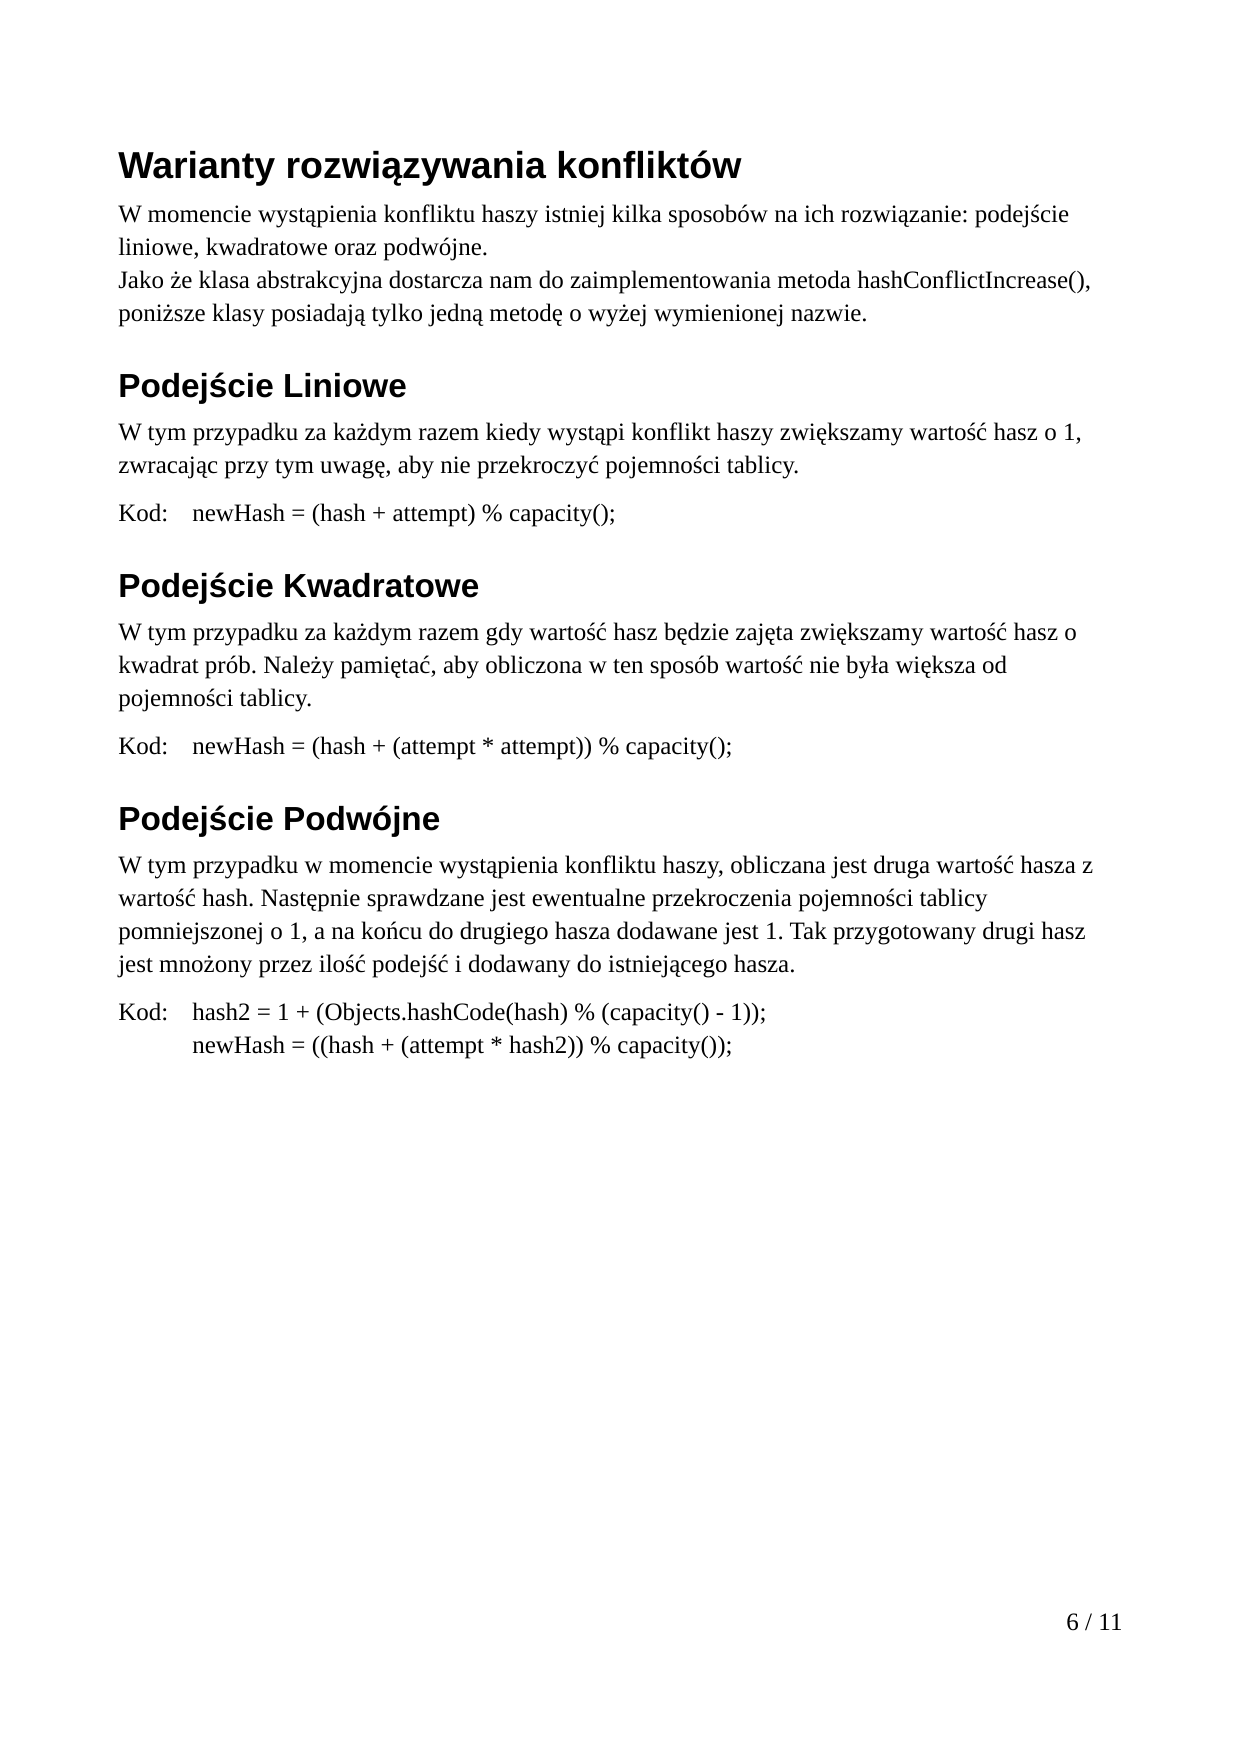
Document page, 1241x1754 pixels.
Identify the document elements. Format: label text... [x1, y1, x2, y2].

subtitle Podejście Liniowe [118, 366, 1122, 405]
text Kod: newHash = (hash + attempt) % capacity(); [118, 498, 1122, 527]
text Kod: hash2 = 1 + (Objects.hashCode(hash) % (capacity() - 1)); newHash = ((hash + (attempt * hash2)) % capacity()); [118, 997, 1122, 1059]
subtitle Warianty rozwiązywania konfliktów [118, 143, 1122, 186]
text W momencie wystąpienia konfliktu haszy istniej kilka sposobów na ich rozwiązanie: podejście liniowe, kwadratowe oraz podwójne. Jako że klasa abstrakcyjna dostarcza nam do zaimplementowania metoda hashConflictIncrease(), poniższe klasy posiadają tylko jedną metodę o wyżej wymienionej nazwie. [118, 199, 1122, 327]
subtitle Podejście Kwadratowe [118, 566, 1122, 605]
text W tym przypadku za każdym razem kiedy wystąpi konflikt haszy zwiększamy wartość hasz o 1, zwracając przy tym uwagę, aby nie przekroczyć pojemności tablicy. [118, 417, 1122, 479]
text W tym przypadku za każdym razem gdy wartość hasz będzie zajęta zwiększamy wartość hasz o kwadrat prób. Należy pamiętać, aby obliczona w ten sposób wartość nie była większa od pojemności tablicy. [118, 617, 1122, 712]
text Kod: newHash = (hash + (attempt * attempt)) % capacity(); [118, 731, 1122, 759]
subtitle Podejście Podwójne [118, 799, 1122, 838]
text W tym przypadku w momencie wystąpienia konfliktu haszy, obliczana jest druga wartość hasza z wartość hash. Następnie sprawdzane jest ewentualne przekroczenia pojemności tablicy pomniejszonej o 1, a na końcu do drugiego hasza dodawane jest 1. Tak przygotowany drugi hasz jest mnożony przez ilość podejść i dodawany do istniejącego hasza. [118, 850, 1122, 978]
